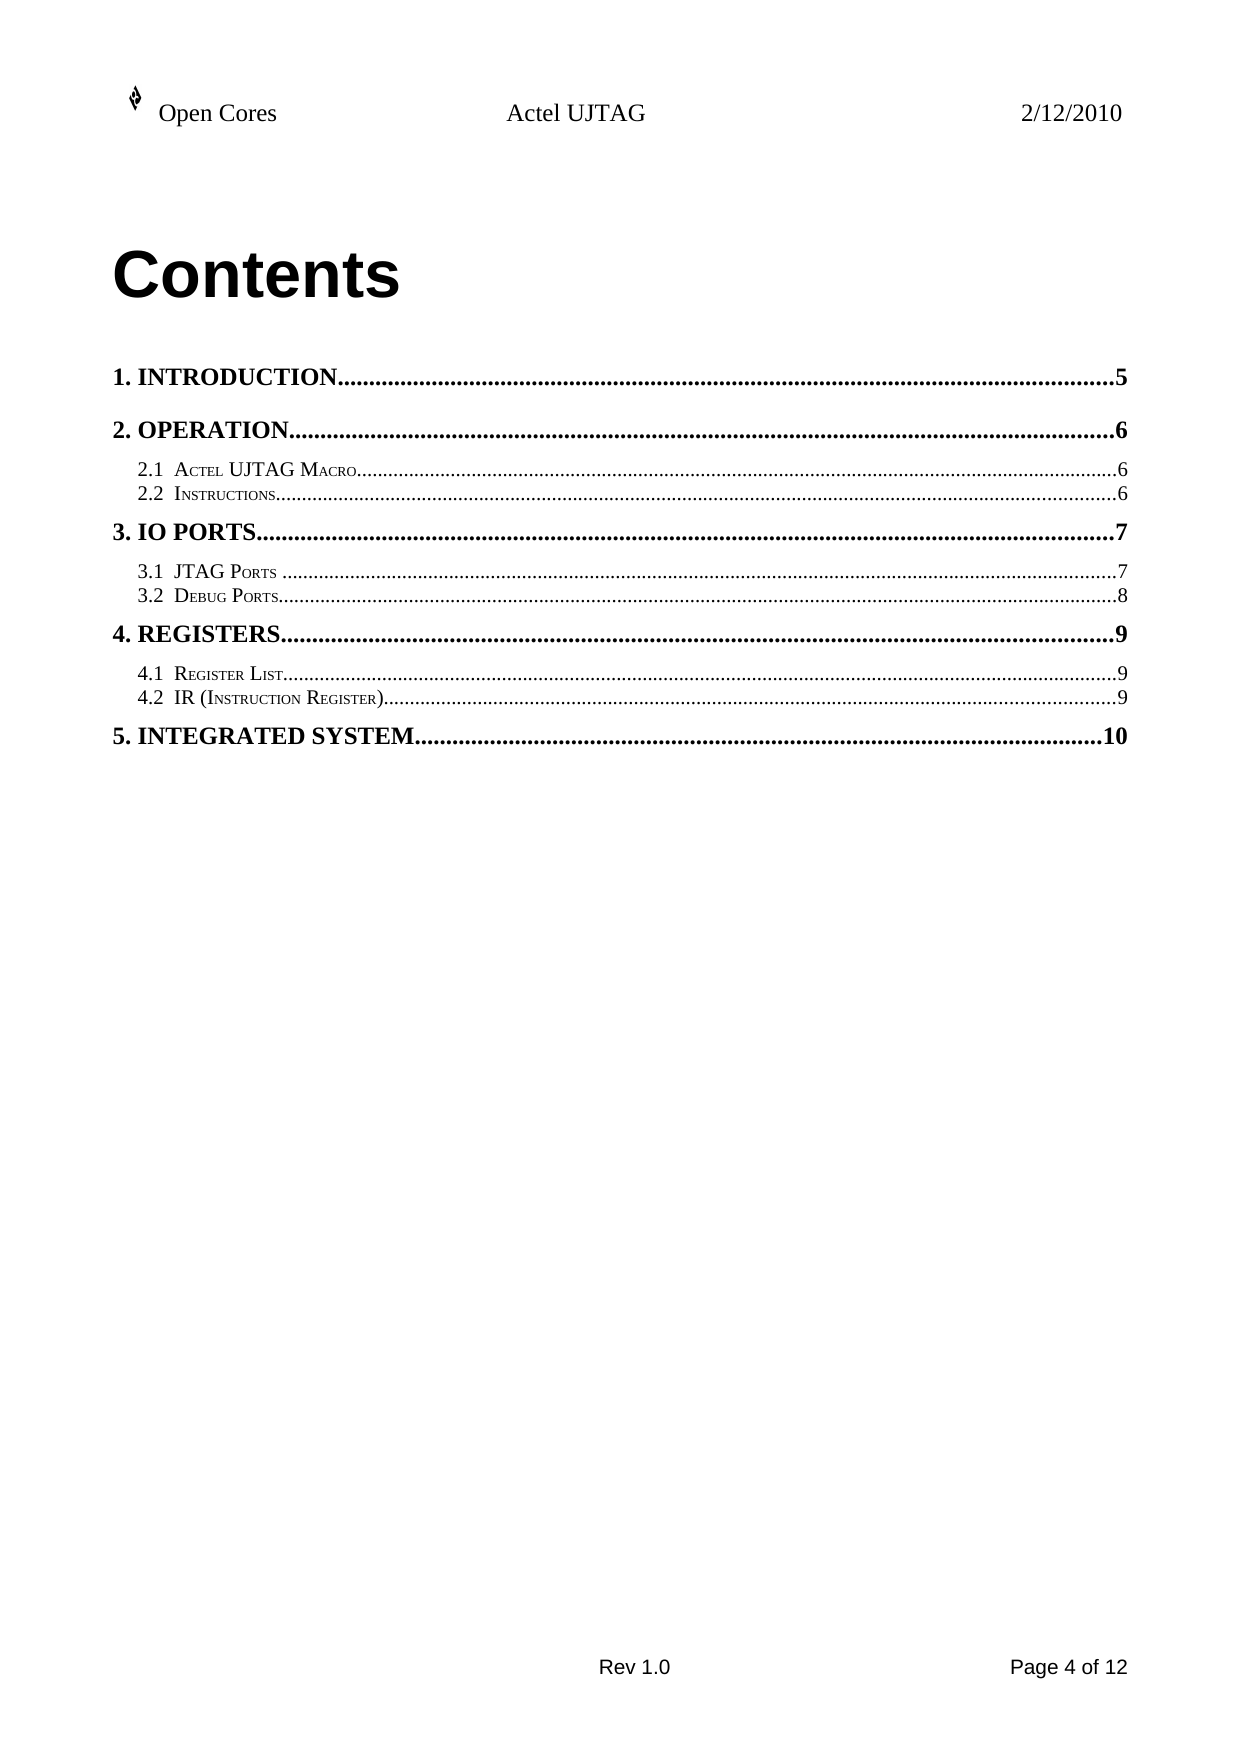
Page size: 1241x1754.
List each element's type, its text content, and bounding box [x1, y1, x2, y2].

text 4.1 Register List 9 [137, 661, 1128, 685]
text 3. IO Ports 7 [112, 517, 1128, 546]
text 5. Integrated System 10 [112, 721, 1128, 750]
text 3.2 Debug Ports 8 [137, 583, 1128, 607]
text 2.2 Instructions 6 [137, 481, 1128, 505]
text 2.1 Actel UJTAG Macro 6 [137, 457, 1128, 481]
subtitle Contents [112, 235, 1128, 312]
text 1. Introduction 5 [112, 362, 1128, 391]
text 4.2 IR (Instruction Register) 9 [137, 685, 1128, 709]
text 3.1 JTAG Ports 7 [137, 559, 1128, 583]
text 2. Operation 6 [112, 416, 1128, 444]
text 4. Registers 9 [112, 619, 1128, 648]
